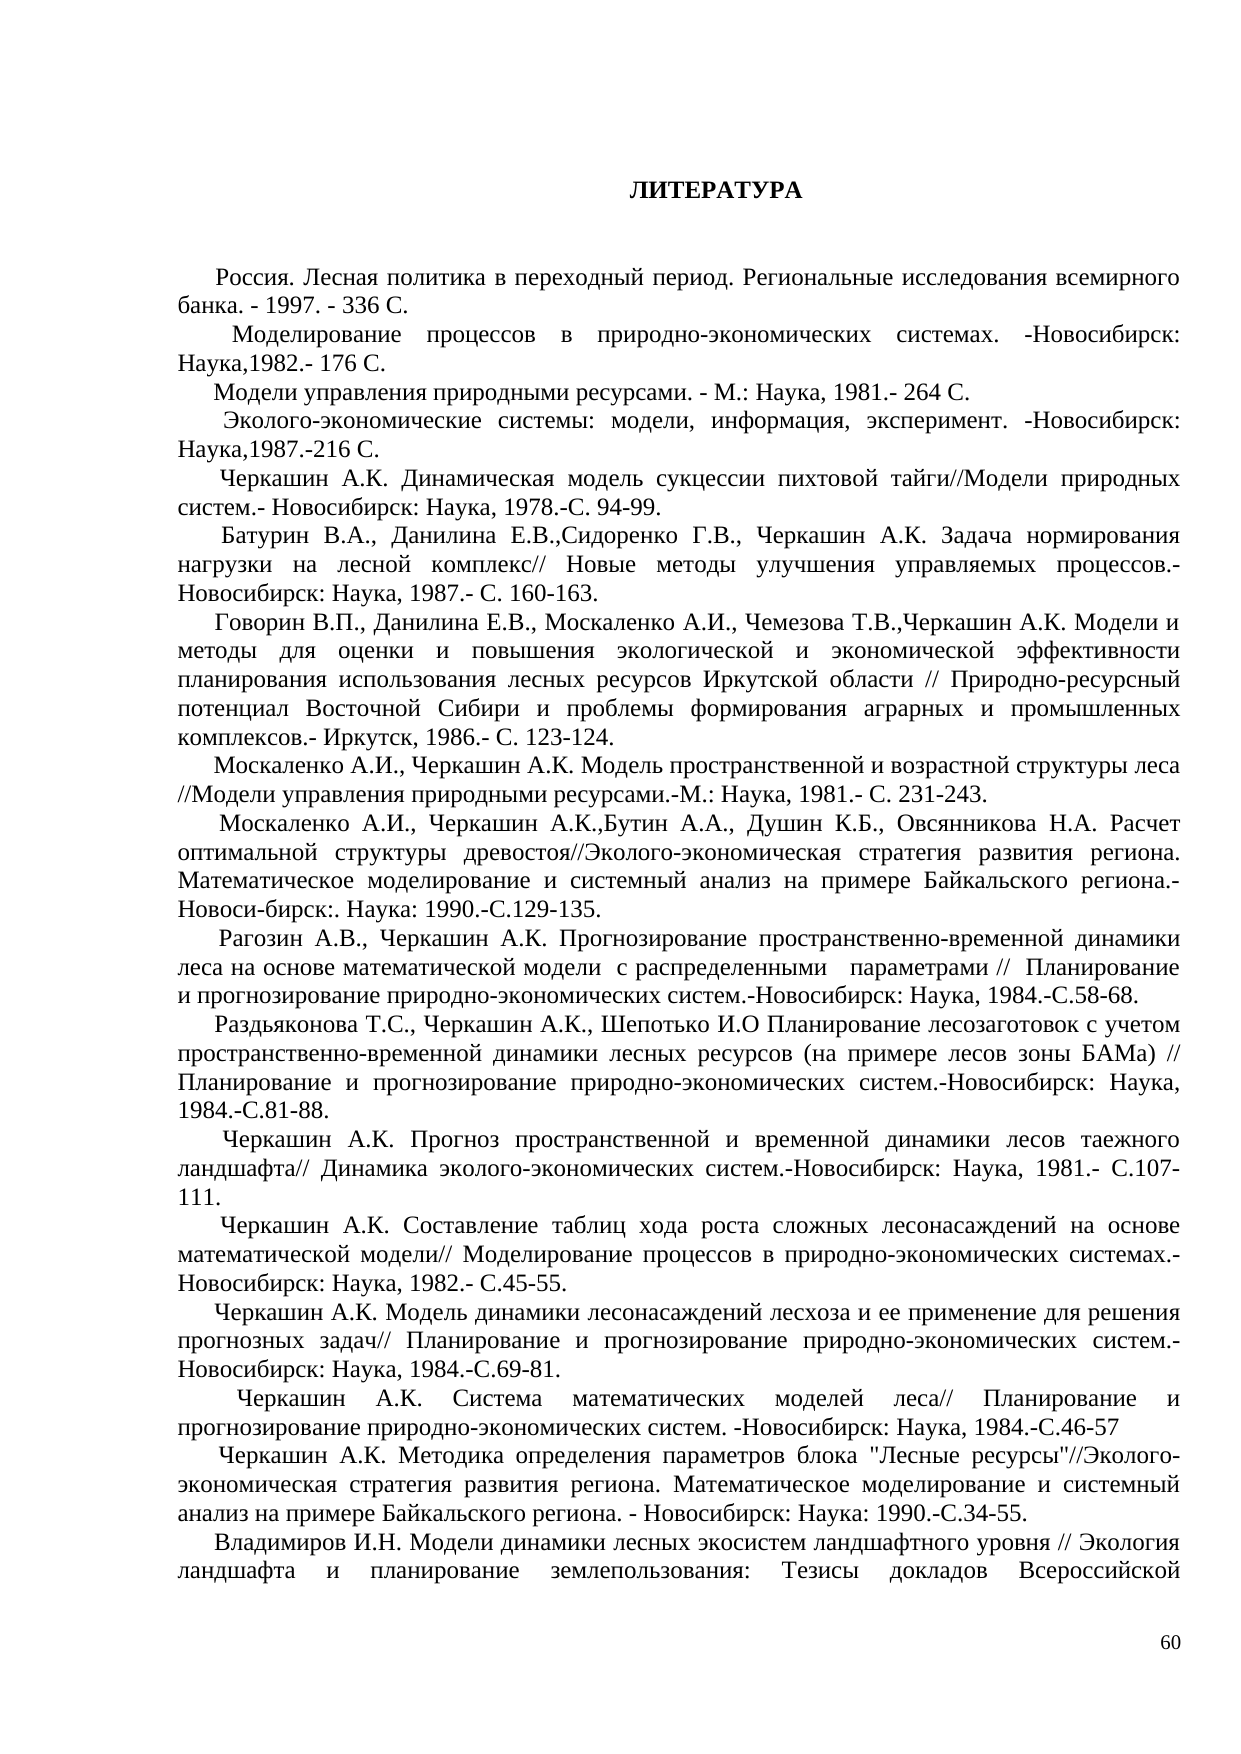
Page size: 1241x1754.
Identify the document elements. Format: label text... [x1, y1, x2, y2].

list Черкашин А.К. Динамическая модель сукцессии пихтовой тайги//Модели природных систем.- Новосибирск: Наука, 1978.-С. 94-99. [177, 463, 1181, 521]
list Черкашин А.К. Составление таблиц хода роста сложных лесонасаждений на основе математической модели// Моделирование процессов в природно-экономических системах.-Новосибирск: Наука, 1982.- С.45-55. [177, 1211, 1181, 1297]
list Москаленко А.И., Черкашин А.К.,Бутин А.А., Душин К.Б., Овсянникова Н.А. Расчет оптимальной структуры древостоя//Эколого-экономическая стратегия развития региона. Математическое моделирование и системный анализ на примере Байкальского региона.-Новоси-бирск:. Наука: 1990.-С.129-135. [177, 808, 1181, 923]
list Говорин В.П., Данилина Е.В., Москаленко А.И., Чемезова Т.В.,Черкашин А.К. Модели и методы для оценки и повышения экологической и экономической эффективности планирования использования лесных ресурсов Иркутской области // Природно-ресурсный потенциал Восточной Сибири и проблемы формирования аграрных и промышленных комплексов.- Иркутск, 1986.- С. 123-124. [177, 607, 1181, 751]
list Моделирование процессов в природно-экономических системах. -Новосибирск: Наука,1982.- 176 С. [177, 319, 1181, 377]
list Россия. Лесная политика в переходный период. Региональные исследования всемирного банка. - 1997. - 336 С. [177, 262, 1181, 319]
list Владимиров И.Н. Модели динамики лесных экосистем ландшафтного уровня // Экология ландшафта и планирование землепользования: Тезисы докладов Всероссийской [177, 1527, 1181, 1584]
list Раздьяконова Т.С., Черкашин А.К., Шепотько И.О Планирование лесозаготовок с учетом пространственно-временной динамики лесных ресурсов (на примере лесов зоны БАМа) // Планирование и прогнозирование природно-экономических систем.-Новосибирск: Наука, 1984.-С.81-88. [177, 1009, 1181, 1124]
list Рагозин А.В., Черкашин А.К. Прогнозирование пространственно-временной динамики леса на основе математической модели с распределенными параметрами // Планирование и прогнозирование природно-экономических систем.-Новосибирск: Наука, 1984.-С.58-68. [177, 923, 1181, 1009]
list Черкашин А.К. Методика определения параметров блока "Лесные ресурсы"//Эколого-экономическая стратегия развития региона. Математическое моделирование и системный анализ на примере Байкальского региона. - Новосибирск: Наука: 1990.-С.34-55. [177, 1441, 1181, 1527]
list Модели управления природными ресурсами. - М.: Наука, 1981.- 264 С. [177, 377, 1181, 406]
list Черкашин А.К. Прогноз пространственной и временной динамики лесов таежного ландшафта// Динамика эколого-экономических систем.-Новосибирск: Наука, 1981.- С.107-111. [177, 1124, 1181, 1211]
list Москаленко А.И., Черкашин А.К. Модель пространственной и возрастной структуры леса //Модели управления природными ресурсами.-М.: Наука, 1981.- С. 231-243. [177, 751, 1181, 808]
list Черкашин А.К. Модель динамики лесонасаждений лесхоза и ее применение для решения прогнозных задач// Планирование и прогнозирование природно-экономических систем.-Новосибирск: Наука, 1984.-С.69-81. [177, 1297, 1181, 1383]
list Батурин В.А., Данилина Е.В.,Сидоренко Г.В., Черкашин А.К. Задача нормирования нагрузки на лесной комплекс// Новые методы улучшения управляемых процессов.-Новосибирск: Наука, 1987.- С. 160-163. [177, 521, 1181, 607]
text ЛИТЕРАТУРА [177, 176, 1181, 204]
list Черкашин А.К. Система математических моделей леса// Планирование и прогнозирование природно-экономических систем. -Новосибирск: Наука, 1984.-С.46-57 [177, 1383, 1181, 1441]
list Эколого-экономические системы: модели, информация, эксперимент. -Новосибирск: Наука,1987.-216 С. [177, 406, 1181, 463]
